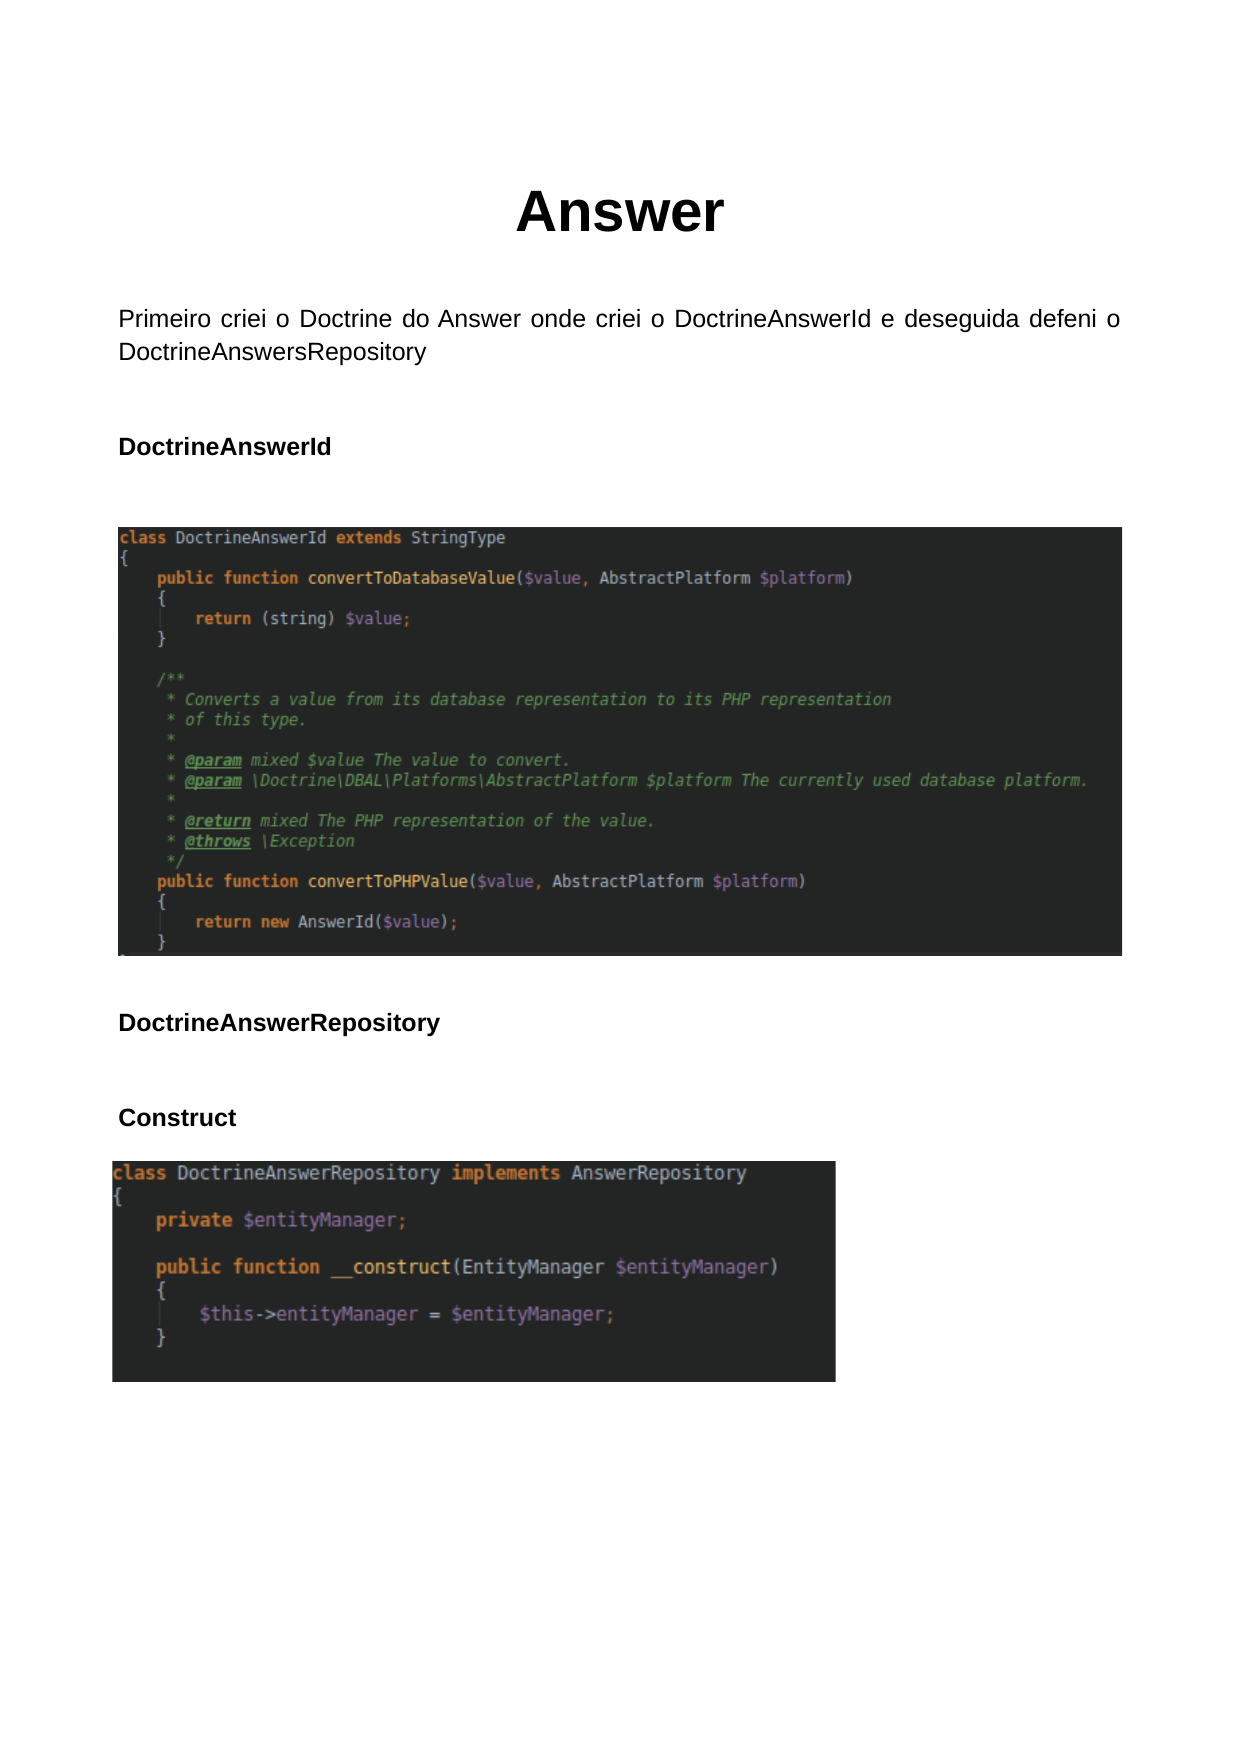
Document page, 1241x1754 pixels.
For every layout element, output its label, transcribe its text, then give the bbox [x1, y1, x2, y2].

text Primeiro criei o Doctrine do Answer onde criei o DoctrineAnswerId e deseguida defeni o DoctrineAnswersRepository [118, 303, 1122, 365]
picture [112, 1161, 836, 1382]
subtitle Answer [118, 176, 1122, 243]
text DoctrineAnswerRepository [118, 1007, 1122, 1036]
picture [118, 527, 1123, 956]
text DoctrineAnswerId [118, 432, 1122, 461]
text Construct [118, 1103, 1122, 1131]
